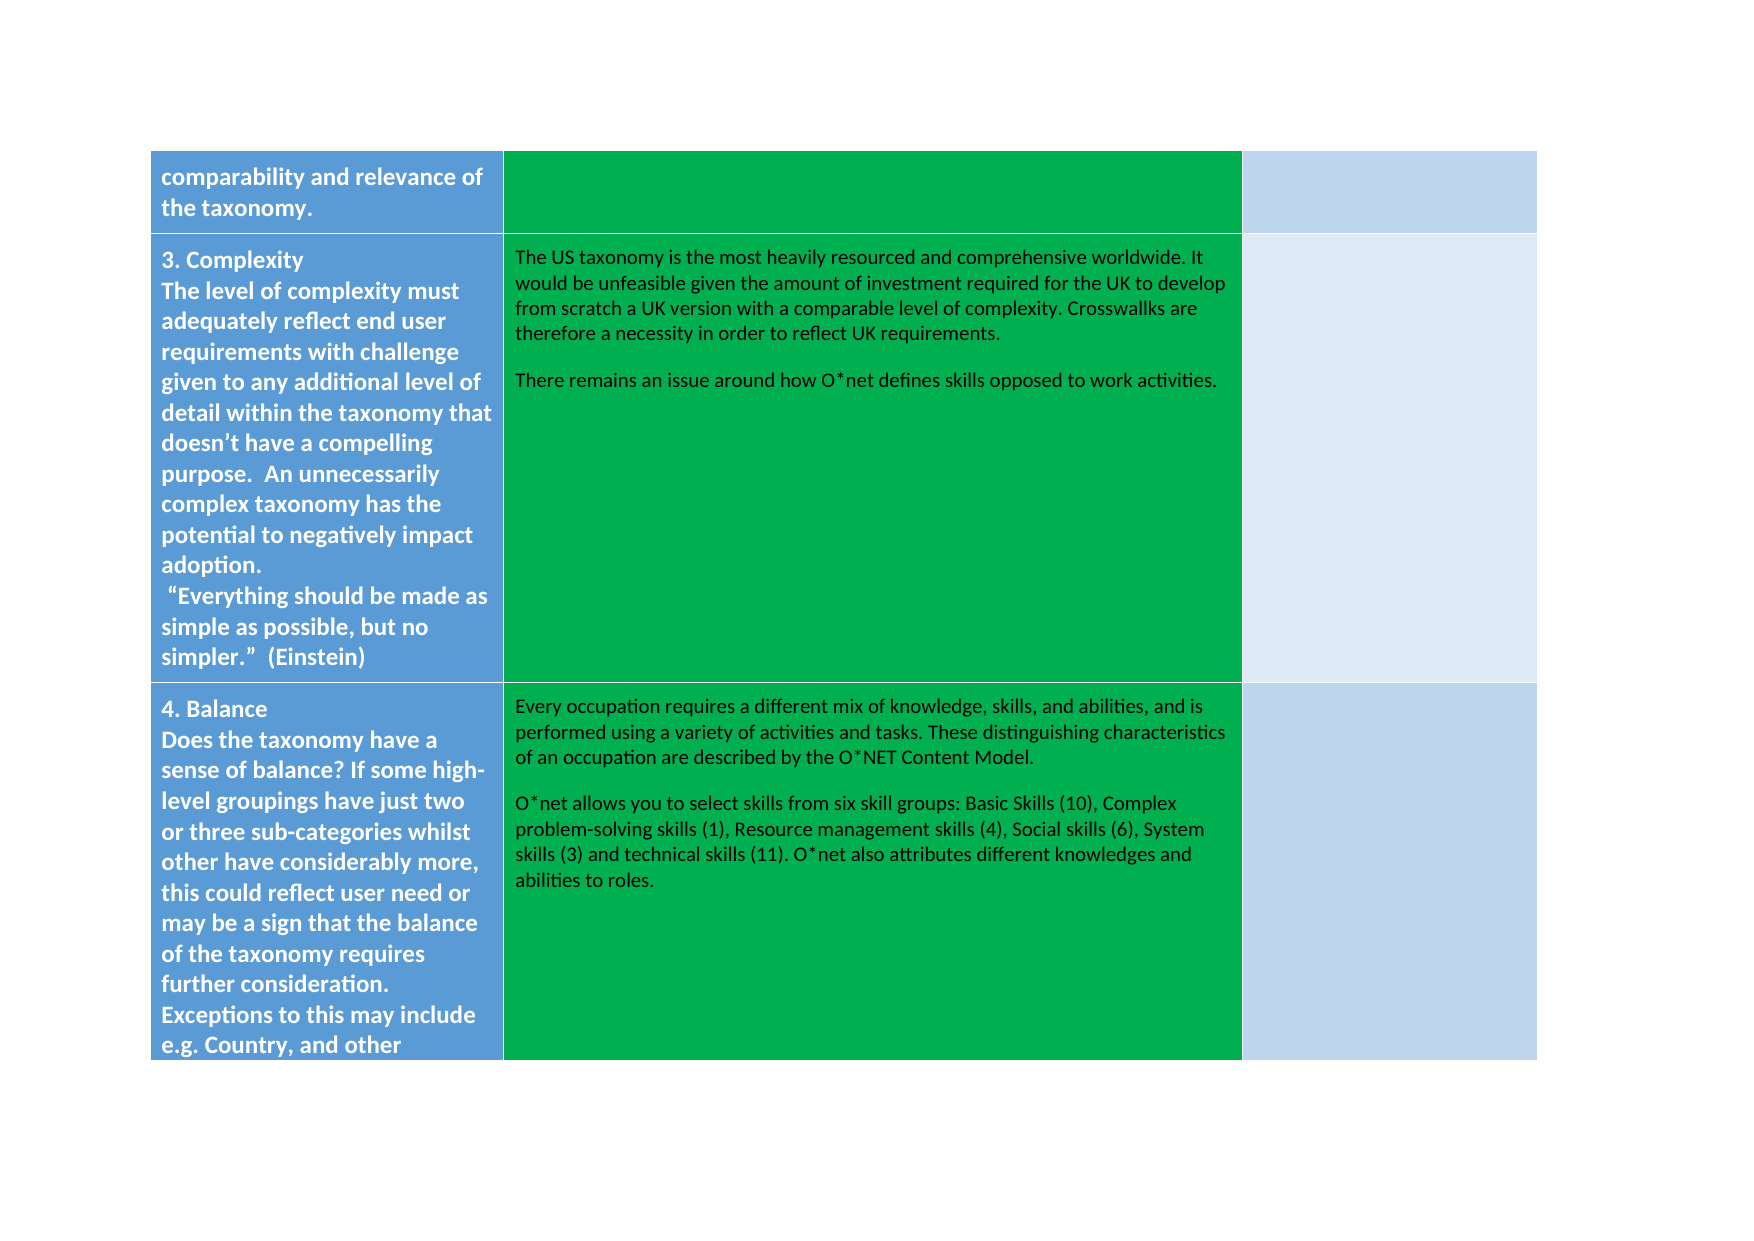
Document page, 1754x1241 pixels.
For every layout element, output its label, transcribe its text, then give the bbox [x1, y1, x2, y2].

table_cell [1243, 683, 1537, 1060]
table_cell 3. Complexity The level of complexity must adequately reflect end user requirements with challenge given to any additional level of detail within the taxonomy that doesn’t have a compelling purpose. An unnecessarily complex taxonomy has the potential to negatively impact adoption. “Everything should be made as simple as possible, but no simpler.” (Einstein) [151, 234, 503, 682]
table_cell [1243, 151, 1537, 233]
table_cell 4. Balance Does the taxonomy have a sense of balance? If some high-level groupings have just two or three sub-categories whilst other have considerably more, this could reflect user need or may be a sign that the balance of the taxonomy requires further consideration. Exceptions to this may include e.g. Country, and other [151, 683, 503, 1060]
table_cell Every occupation requires a different mix of knowledge, skills, and abilities, and is performed using a variety of activities and tasks. These distinguishing characteristics of an occupation are described by the O*NET Content Model. O*net allows you to select skills from six skill groups: Basic Skills (10), Complex problem-solving skills (1), Resource management skills (4), Social skills (6), System skills (3) and technical skills (11). O*net also attributes different knowledges and abilities to roles. [504, 683, 1242, 1060]
table_cell The US taxonomy is the most heavily resourced and comprehensive worldwide. It would be unfeasible given the amount of investment required for the UK to develop from scratch a UK version with a comparable level of complexity. Crosswallks are therefore a necessity in order to reflect UK requirements. There remains an issue around how O*net defines skills opposed to work activities. [504, 234, 1242, 682]
table_cell [1243, 234, 1537, 682]
table_cell [504, 151, 1242, 233]
table_cell comparability and relevance of the taxonomy. [151, 151, 503, 233]
